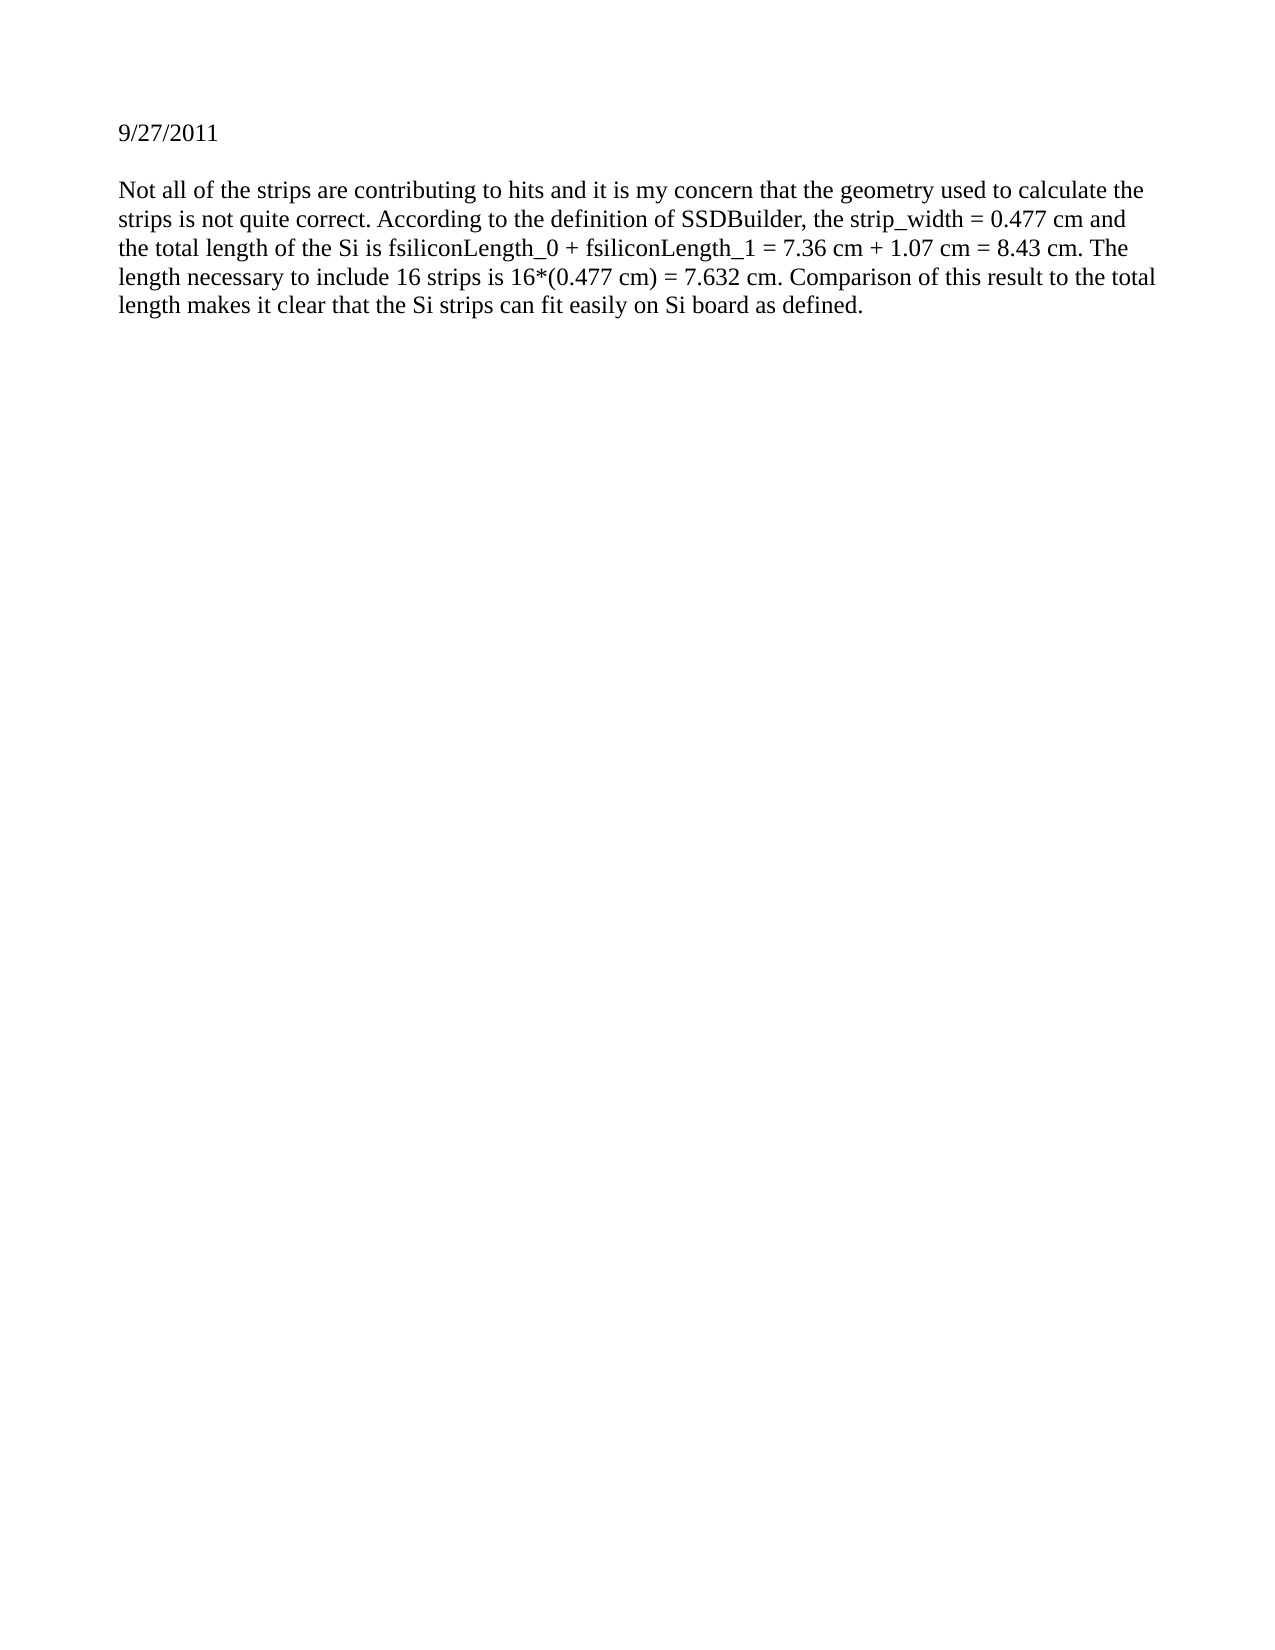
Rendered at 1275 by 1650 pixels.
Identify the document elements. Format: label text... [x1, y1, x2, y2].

text Not all of the strips are contributing to hits and it is my concern that the geometry used to calculate the strips is not quite correct. According to the definition of SSDBuilder, the strip_width = 0.477 cm and the total length of the Si is fsiliconLength_0 + fsiliconLength_1 = 7.36 cm + 1.07 cm = 8.43 cm. The length necessary to include 16 strips is 16*(0.477 cm) = 7.632 cm. Comparison of this result to the total length makes it clear that the Si strips can fit easily on Si board as defined. [118, 176, 1157, 319]
text 9/27/2011 [118, 118, 1157, 147]
